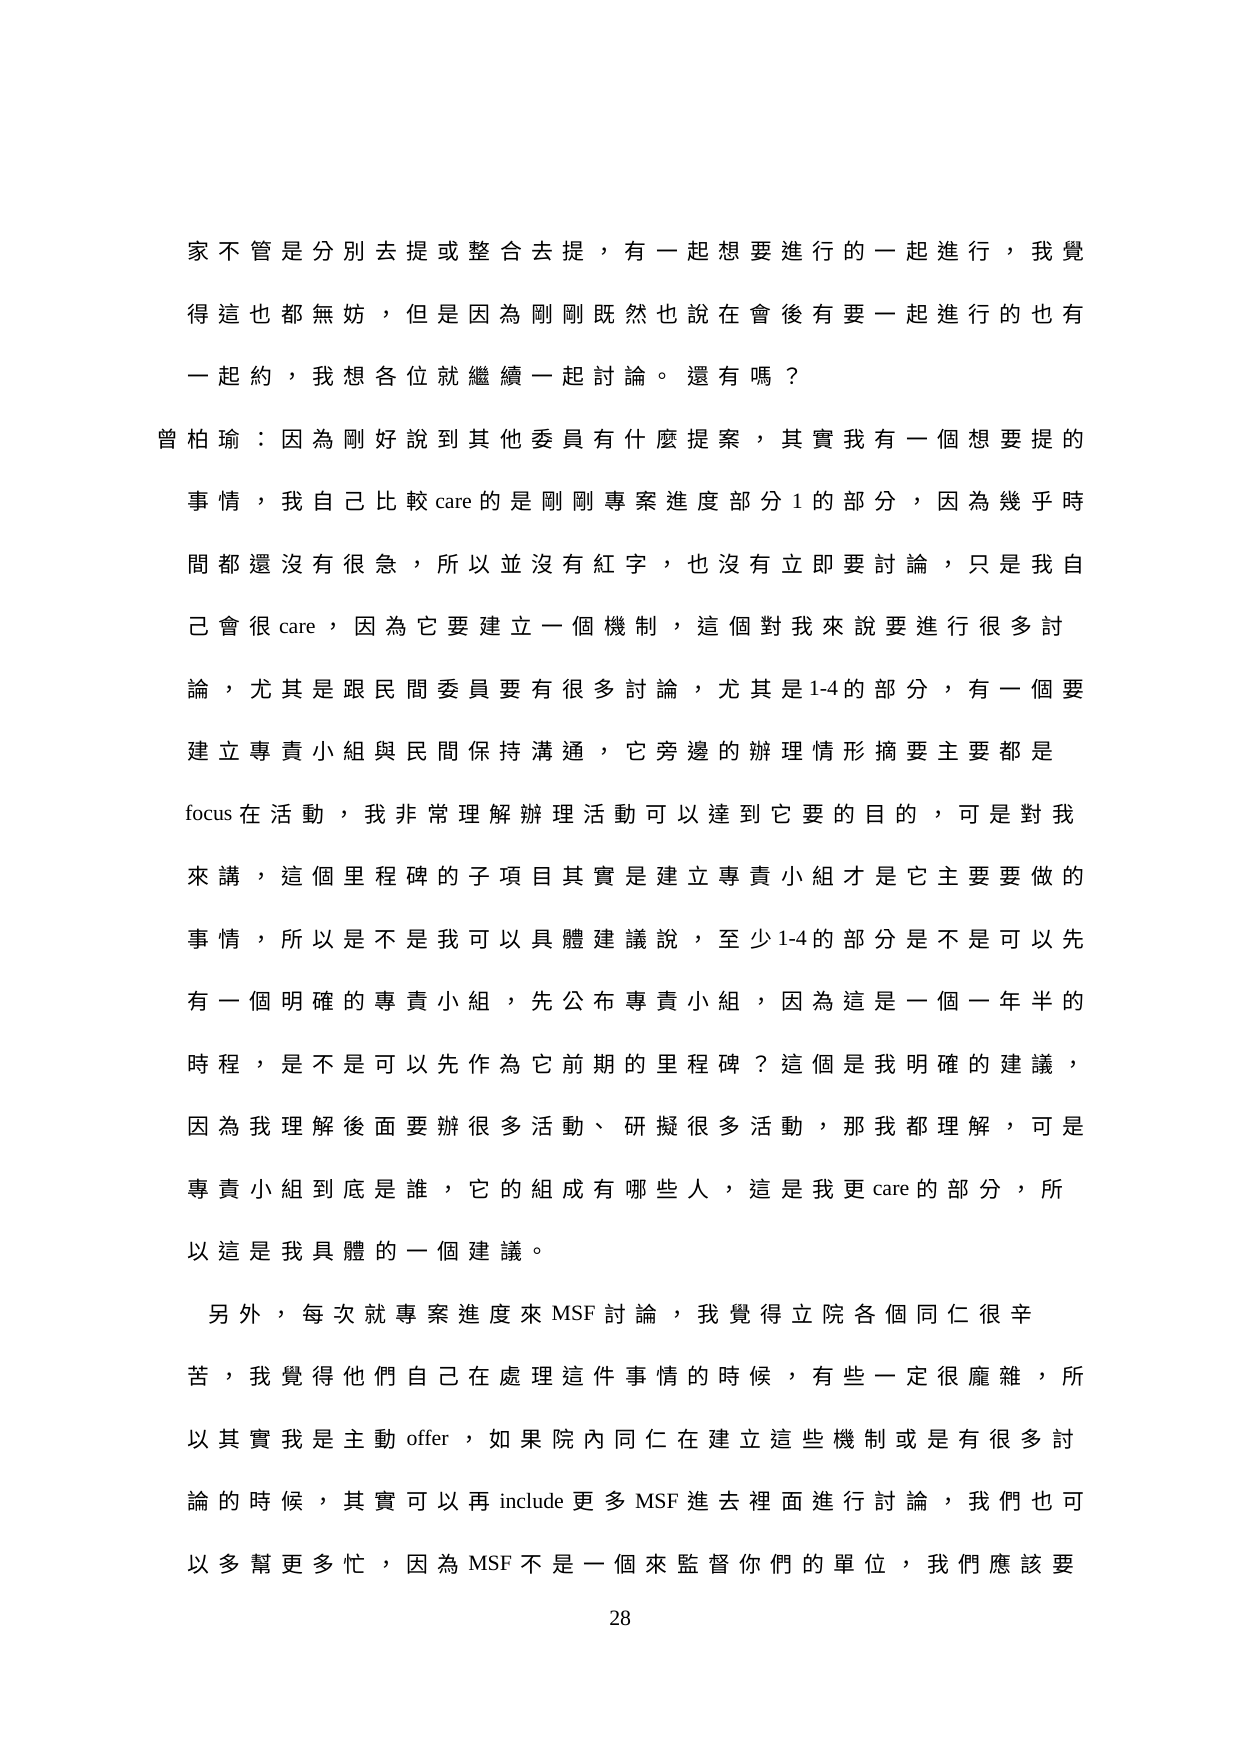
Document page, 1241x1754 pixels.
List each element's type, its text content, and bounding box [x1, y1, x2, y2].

text 曾柏瑜：因為剛好說到其他委員有什麼提案，其實我有一個想要提的事情，我自己比較care的是剛剛專案進度部分1的部分，因為幾乎時間都還沒有很急，所以並沒有紅字，也沒有立即要討論，只是我自己會很care，因為它要建立一個機制，這個對我來說要進行很多討論，尤其是跟民間委員要有很多討論，尤其是1-4的部分，有一個要建立專責小組與民間保持溝通，它旁邊的辦理情形摘要主要都是focus在活動，我非常理解辦理活動可以達到它要的目的，可是對我來講，這個里程碑的子項目其實是建立專責小組才是它主要要做的事情，所以是不是我可以具體建議說，至少1-4的部分是不是可以先有一個明確的專責小組，先公布專責小組，因為這是一個一年半的時程，是不是可以先作為它前期的里程碑？這個是我明確的建議，因為我理解後面要辦很多活動、研擬很多活動，那我都理解，可是專責小組到底是誰，它的組成有哪些人，這是我更care的部分，所以這是我具體的一個建議。 [151, 406, 1089, 1281]
text 另外，每次就專案進度來MSF討論，我覺得立院各個同仁很辛苦，我覺得他們自己在處理這件事情的時候，有些一定很龐雜，所以其實我是主動offer，如果院內同仁在建立這些機制或是有很多討論的時候，其實可以再include更多MSF進去裡面進行討論，我們也可以多幫更多忙，因為MSF不是一個來監督你們的單位，我們應該要 [173, 1281, 1089, 1594]
text 家不管是分別去提或整合去提，有一起想要進行的一起進行，我覺得這也都無妨，但是因為剛剛既然也說在會後有要一起進行的也有一起約，我想各位就繼續一起討論。還有嗎？ [151, 219, 1089, 406]
